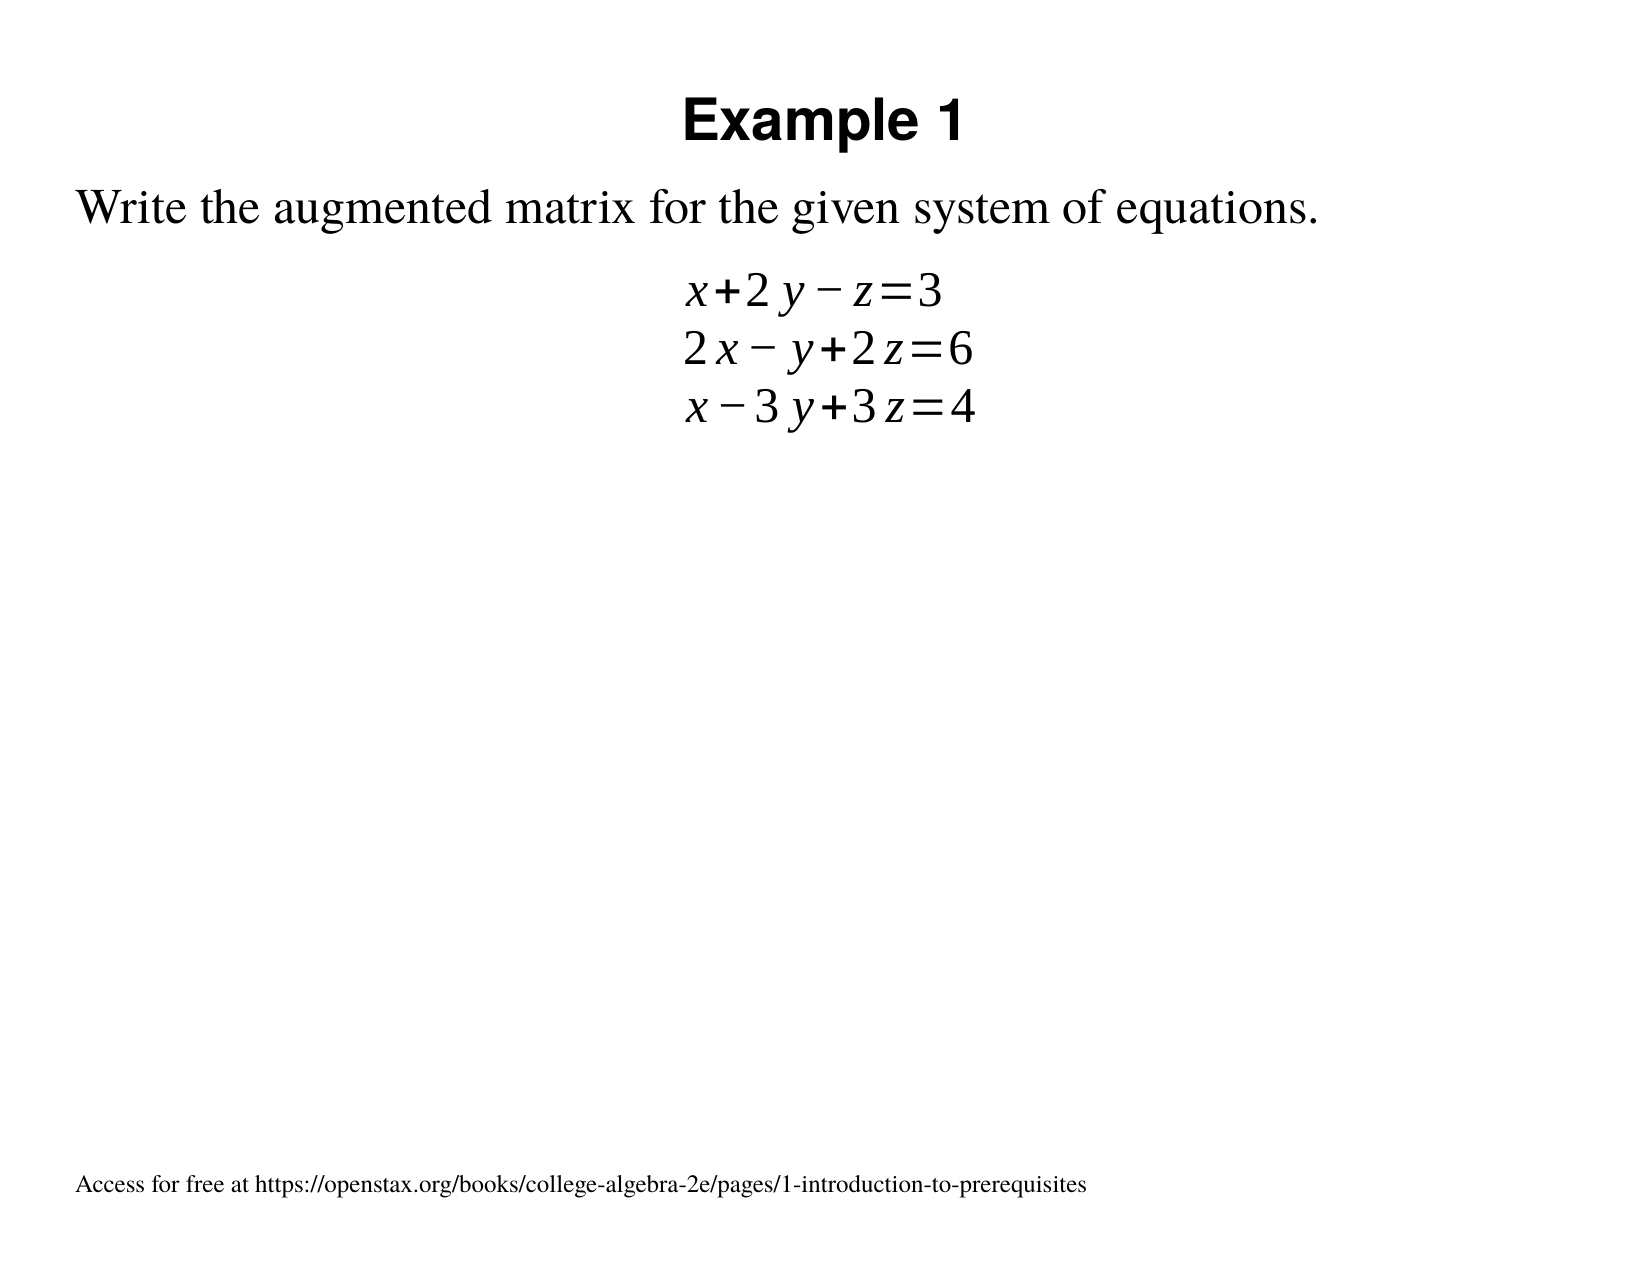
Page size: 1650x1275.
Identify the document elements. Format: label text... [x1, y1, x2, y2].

text Write the augmented matrix for the given system of equations. [75, 171, 1575, 237]
title Example 1 [75, 75, 1575, 158]
